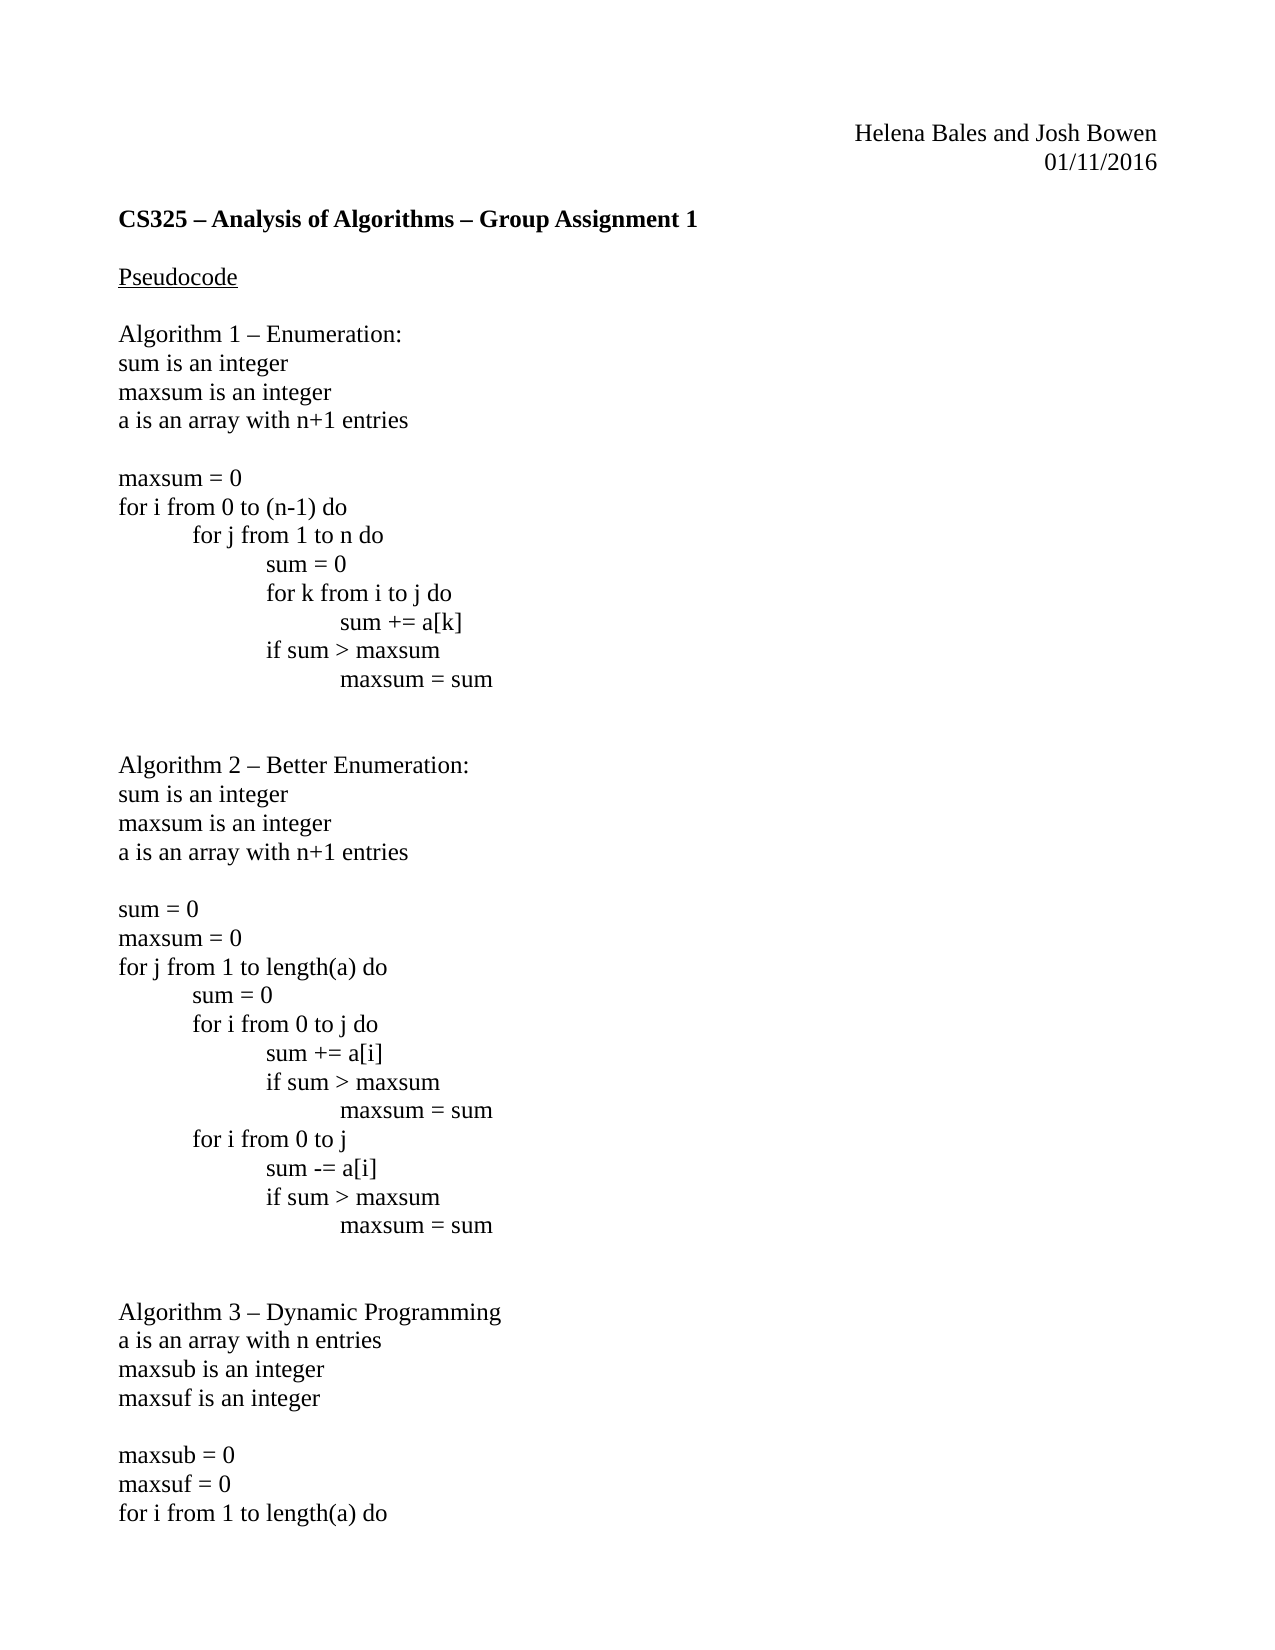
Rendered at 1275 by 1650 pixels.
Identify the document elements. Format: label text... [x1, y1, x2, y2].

text maxsum = sum [118, 1096, 1157, 1124]
text sum is an integer [118, 779, 1157, 808]
text maxsum is an integer [118, 808, 1157, 837]
text if sum > maxsum [118, 1182, 1157, 1211]
text maxsum = sum [118, 664, 1157, 693]
text sum = 0 [118, 894, 1157, 923]
text maxsum is an integer [118, 377, 1157, 406]
text for i from 1 to length(a) do [118, 1498, 1157, 1527]
text a is an array with n+1 entries [118, 837, 1157, 866]
text sum += a[k] [118, 607, 1157, 636]
text for j from 1 to length(a) do [118, 952, 1157, 981]
text maxsuf = 0 [118, 1469, 1157, 1498]
text maxsub is an integer [118, 1354, 1157, 1383]
text maxsum = sum [118, 1211, 1157, 1239]
text if sum > maxsum [118, 1067, 1157, 1096]
text maxsum = 0 [118, 463, 1157, 492]
text sum -= a[i] [118, 1153, 1157, 1182]
text for k from i to j do [118, 578, 1157, 607]
text for j from 1 to n do [118, 521, 1157, 549]
text Algorithm 3 – Dynamic Programming [118, 1297, 1157, 1326]
text for i from 0 to j [118, 1124, 1157, 1153]
text CS325 – Analysis of Algorithms – Group Assignment 1 [118, 204, 1157, 233]
text 01/11/2016 [118, 147, 1157, 176]
text if sum > maxsum [118, 636, 1157, 664]
text for i from 0 to j do [118, 1009, 1157, 1038]
text Helena Bales and Josh Bowen [118, 118, 1157, 147]
text maxsub = 0 [118, 1441, 1157, 1469]
text sum is an integer [118, 348, 1157, 377]
text maxsuf is an integer [118, 1383, 1157, 1412]
text sum = 0 [118, 981, 1157, 1009]
text a is an array with n+1 entries [118, 406, 1157, 434]
text sum += a[i] [118, 1038, 1157, 1067]
text Algorithm 1 – Enumeration: [118, 319, 1157, 348]
text a is an array with n entries [118, 1326, 1157, 1354]
text maxsum = 0 [118, 923, 1157, 952]
text Algorithm 2 – Better Enumeration: [118, 751, 1157, 779]
text sum = 0 [118, 549, 1157, 578]
text Pseudocode [118, 262, 1157, 291]
text for i from 0 to (n-1) do [118, 492, 1157, 521]
